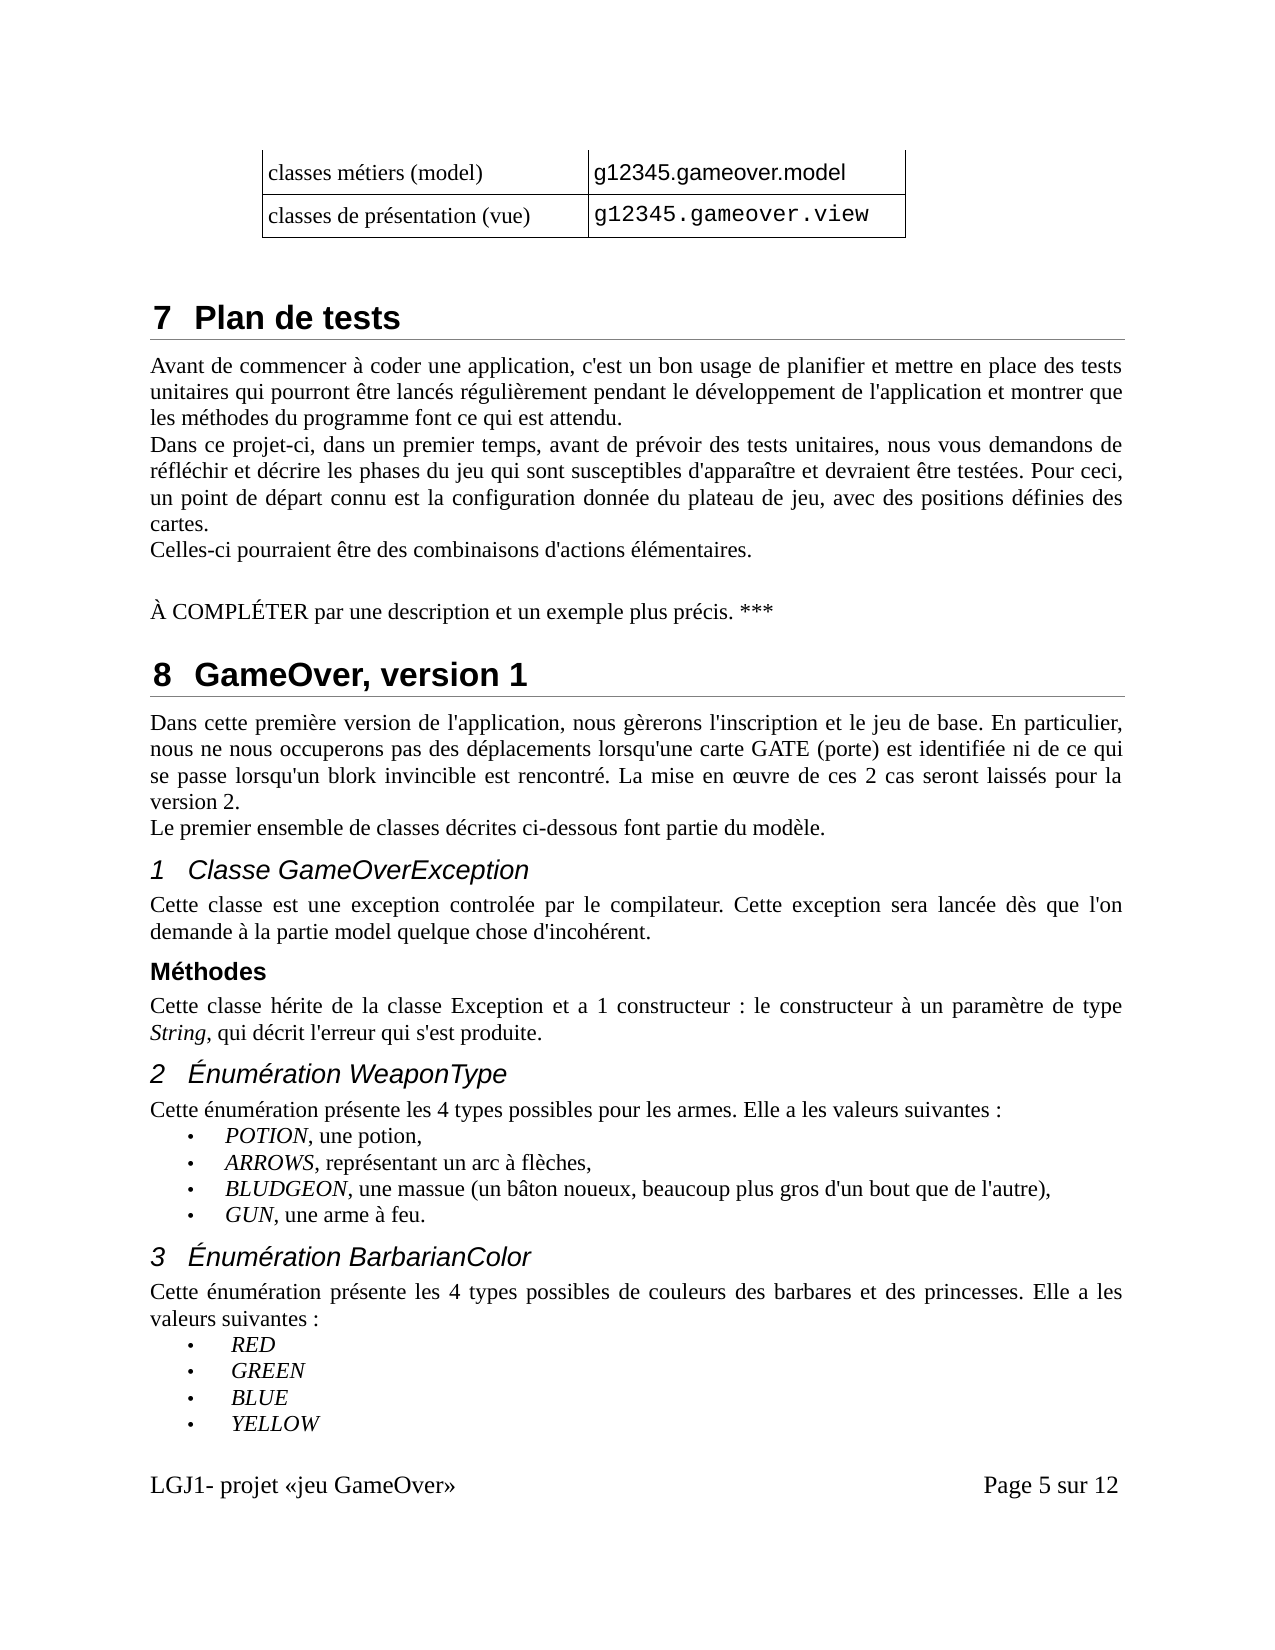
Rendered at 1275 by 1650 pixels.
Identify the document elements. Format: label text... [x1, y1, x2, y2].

text Celles-ci pourraient être des combinaisons d'actions élémentaires. [150, 536, 1125, 563]
text Cette énumération présente les 4 types possibles pour les armes. Elle a les valeurs suivantes : [150, 1096, 1125, 1122]
text Cette énumération présente les 4 types possibles de couleurs des barbares et des princesses. Elle a les valeurs suivantes : [150, 1278, 1125, 1331]
subtitle GameOver, version 1 [150, 652, 1125, 696]
text Le premier ensemble de classes décrites ci-dessous font partie du modèle. [150, 814, 1125, 841]
subtitle Classe GameOverException [150, 854, 1125, 885]
list ARROWS, représentant un arc à flèches, [187, 1149, 1125, 1175]
table_cell classes métiers (model) [263, 150, 588, 194]
text Cette classe est une exception controlée par le compilateur. Cette exception sera lancée dès que l'on demande à la partie model quelque chose d'incohérent. [150, 892, 1125, 944]
table_cell g12345.gameover.model [589, 150, 905, 194]
table_cell classes de présentation (vue) [263, 195, 588, 237]
table_cell g12345.gameover.view [589, 195, 905, 237]
text Dans ce projet-ci, dans un premier temps, avant de prévoir des tests unitaires, nous vous demandons de réfléchir et décrire les phases du jeu qui sont susceptibles d'apparaître et devraient être testées. Pour ceci, un point de départ connu est la configuration donnée du plateau de jeu, avec des positions définies des cartes. [150, 431, 1125, 536]
list POTION, une potion, [187, 1122, 1125, 1149]
subtitle Énumération BarbarianColor [150, 1241, 1125, 1272]
list BLUE [187, 1384, 1125, 1410]
subtitle Méthodes [150, 957, 1125, 986]
list GUN, une arme à feu. [187, 1201, 1125, 1228]
list YELLOW [187, 1410, 1125, 1437]
text À COMPLÉTER par une description et un exemple plus précis. *** [150, 598, 1125, 624]
list RED [187, 1331, 1125, 1357]
list BLUDGEON, une massue (un bâton noueux, beaucoup plus gros d'un bout que de l'autre), [187, 1175, 1125, 1201]
text Avant de commencer à coder une application, c'est un bon usage de planifier et mettre en place des tests unitaires qui pourront être lancés régulièrement pendant le développement de l'application et montrer que les méthodes du programme font ce qui est attendu. [150, 352, 1125, 431]
text Cette classe hérite de la classe Exception et a 1 constructeur : le constructeur à un paramètre de type String, qui décrit l'erreur qui s'est produite. [150, 992, 1125, 1045]
text Dans cette première version de l'application, nous gèrerons l'inscription et le jeu de base. En particulier, nous ne nous occuperons pas des déplacements lorsqu'une carte GATE (porte) est identifiée ni de ce qui se passe lorsqu'un blork invincible est rencontré. La mise en œuvre de ces 2 cas seront laissés pour la version 2. [150, 709, 1125, 814]
subtitle Énumération WeaponType [150, 1058, 1125, 1089]
list GREEN [187, 1357, 1125, 1384]
subtitle Plan de tests [150, 295, 1125, 339]
